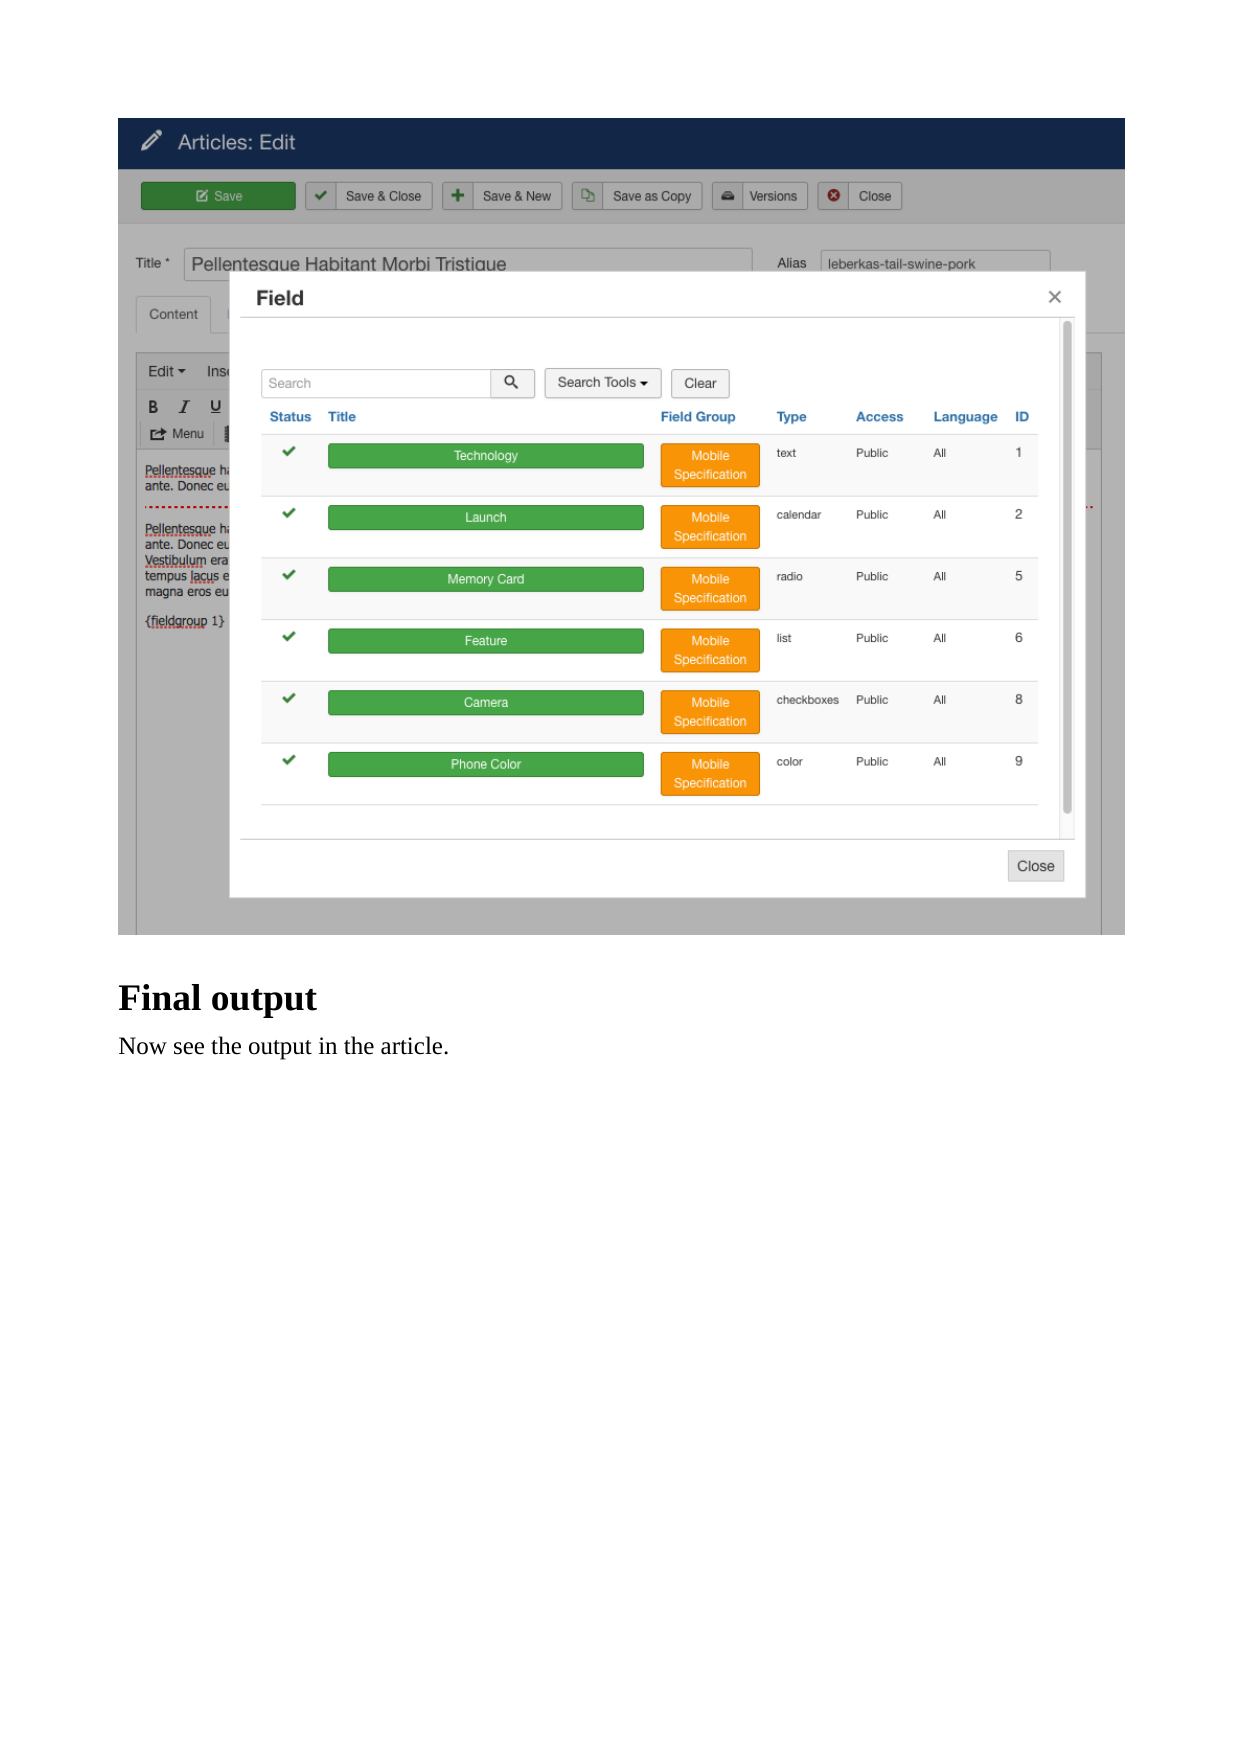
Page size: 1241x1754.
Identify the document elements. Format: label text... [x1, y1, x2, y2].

text Now see the output in the article. [118, 1031, 1122, 1060]
picture [118, 118, 1125, 935]
subtitle Final output [118, 976, 1122, 1019]
